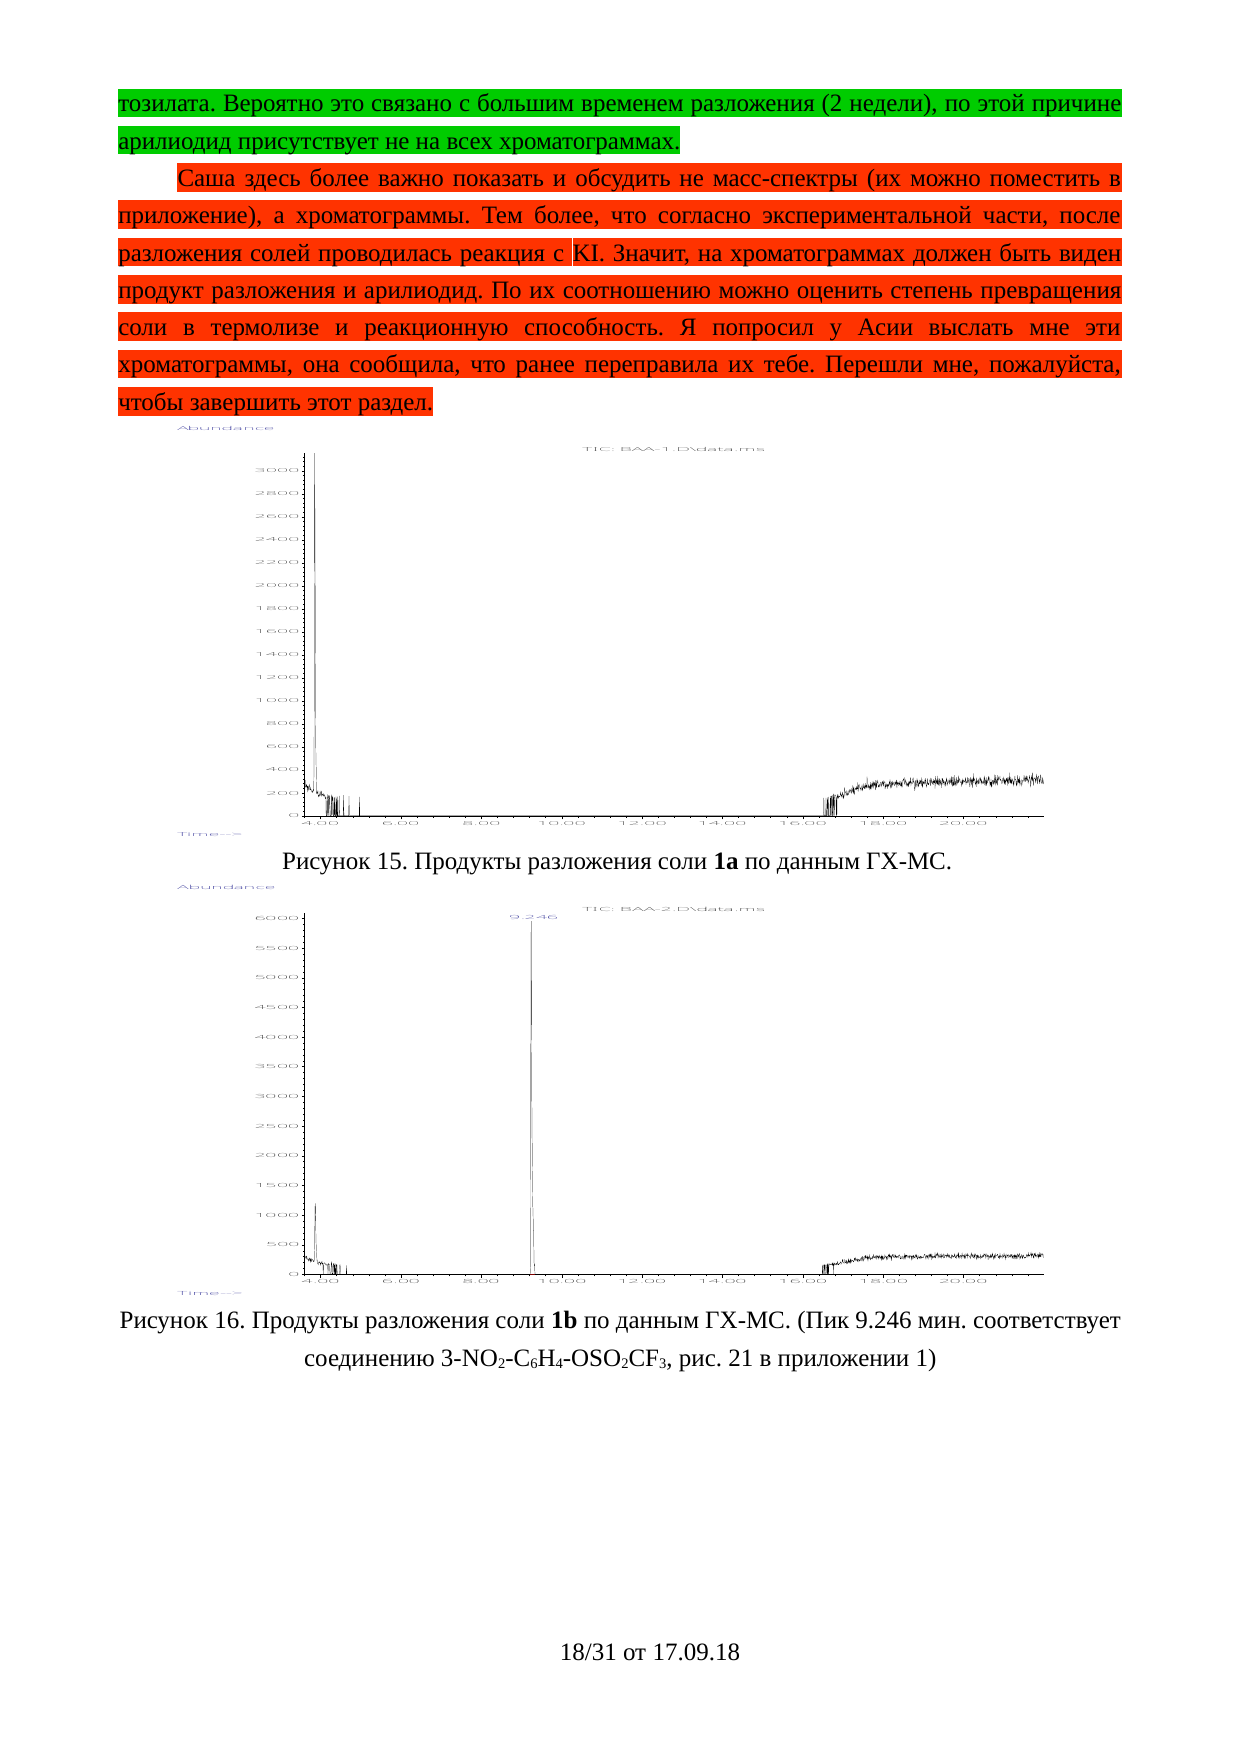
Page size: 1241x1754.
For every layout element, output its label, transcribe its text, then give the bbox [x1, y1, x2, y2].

text Рисунок 16. Продукты разложения соли 1b по данным ГХ-МС. (Пик 9.246 мин. соответствует соединению 3-NO2-C6H4-OSO2CF3, рис. 21 в приложении 1) [118, 1305, 1122, 1371]
text тозилата. Вероятно это связано с большим временем разложения (2 недели), по этой причине арилиодид присутствует не на всех хроматограммах. [118, 88, 1122, 154]
text Саша здесь более важно показать и обсудить не масс-спектры (их можно поместить в приложение), а хроматограммы. Тем более, что согласно экспериментальной части, после разложения солей проводилась реакция с KI. Значит, на хроматограммах должен быть виден продукт разложения и арилиодид. По их соотношению можно оценить степень превращения соли в термолизе и реакционную способность. Я попросил у Асии выслать мне эти хроматограммы, она сообщила, что ранее переправила их тебе. Перешли мне, пожалуйста, чтобы завершить этот раздел. [118, 163, 1122, 416]
text Рисунок 15. Продукты разложения соли 1a по данным ГХ-МС. [118, 846, 1122, 875]
